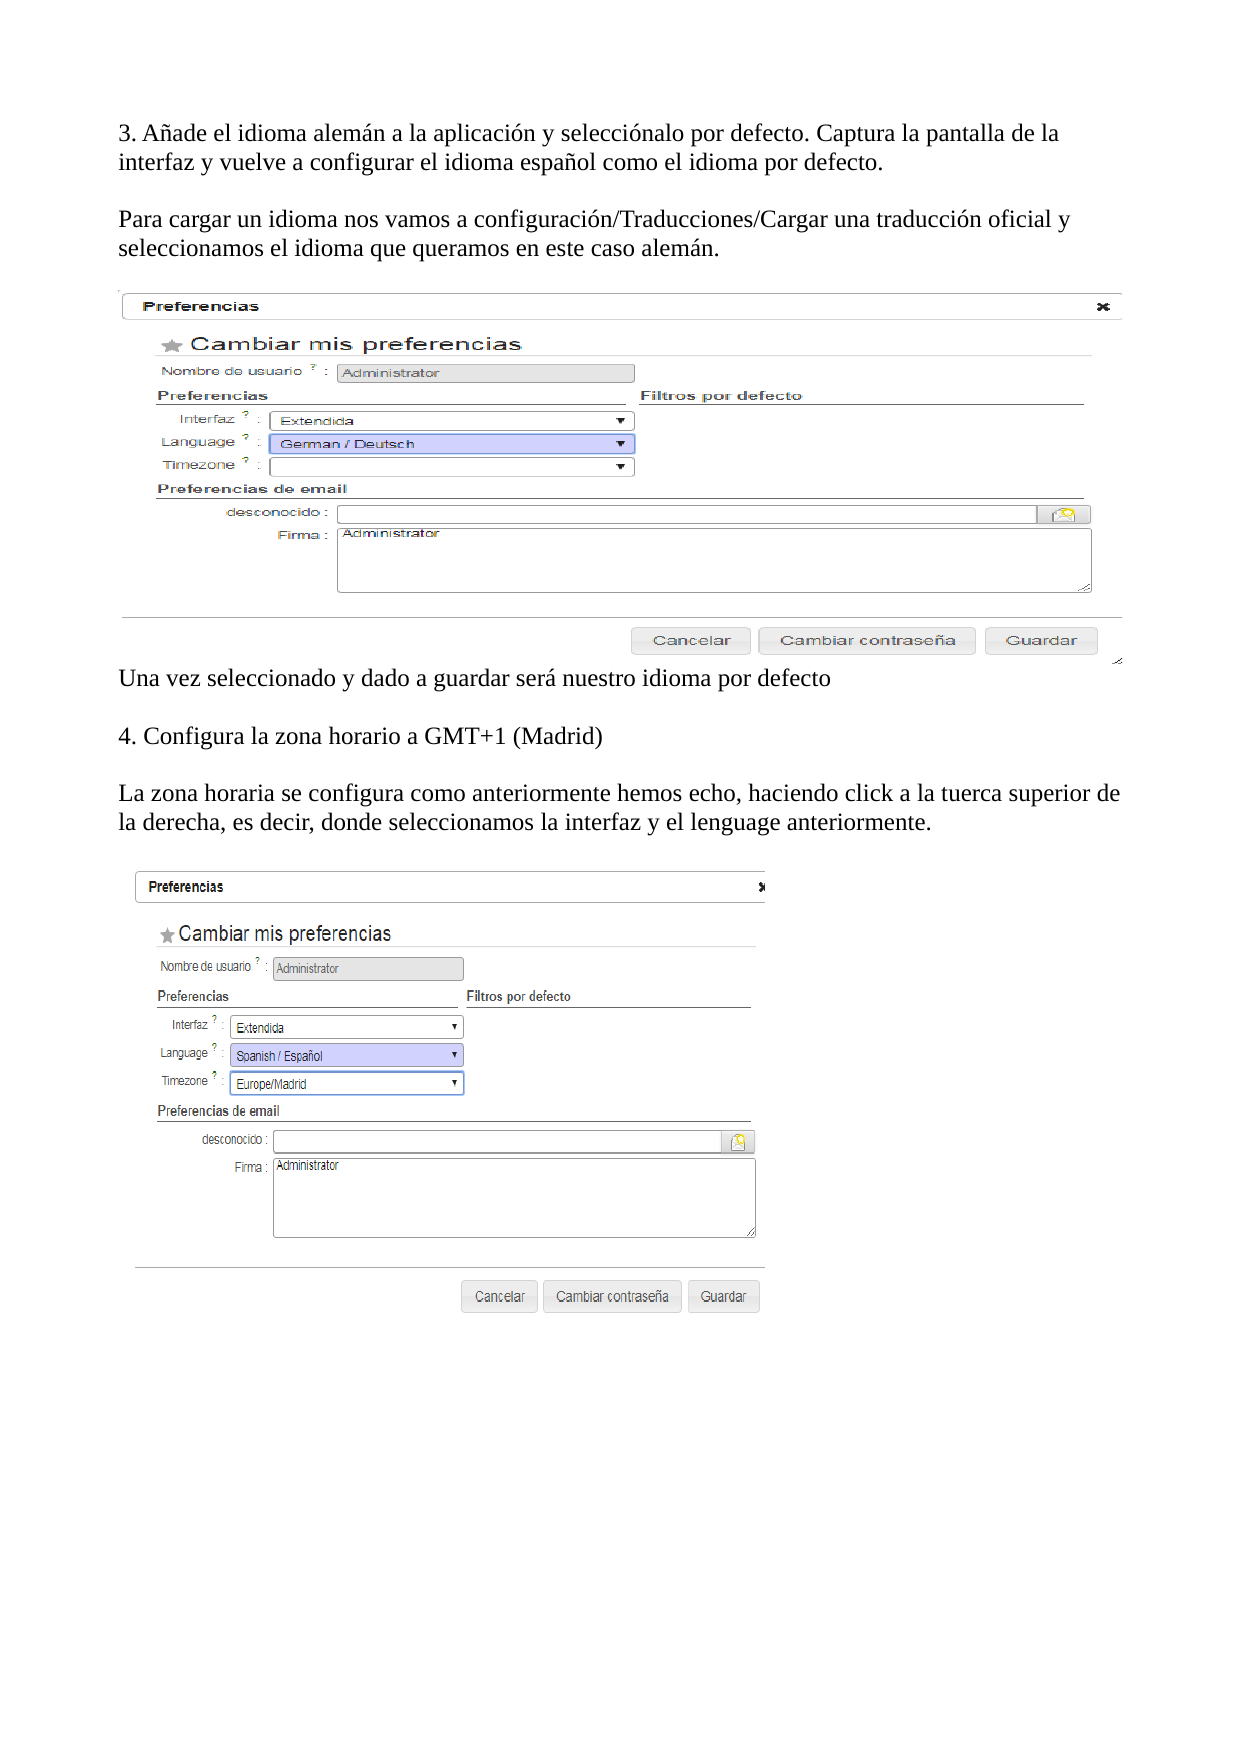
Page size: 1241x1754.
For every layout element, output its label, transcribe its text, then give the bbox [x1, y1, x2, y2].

text Una vez seleccionado y dado a guardar será nuestro idioma por defecto [118, 664, 1122, 692]
text 4. Configura la zona horario a GMT+1 (Madrid) [118, 721, 1122, 750]
picture [134, 871, 765, 1328]
text 3. Añade el idioma alemán a la aplicación y selecciónalo por defecto. Captura la pantalla de la interfaz y vuelve a configurar el idioma español como el idioma por defecto. [118, 118, 1122, 176]
picture [118, 290, 1123, 664]
text Para cargar un idioma nos vamos a configuración/Traducciones/Cargar una traducción oficial y seleccionamos el idioma que queramos en este caso alemán. [118, 204, 1122, 262]
text La zona horaria se configura como anteriormente hemos echo, haciendo click a la tuerca superior de la derecha, es decir, donde seleccionamos la interfaz y el lenguage anteriormente. [118, 778, 1122, 836]
